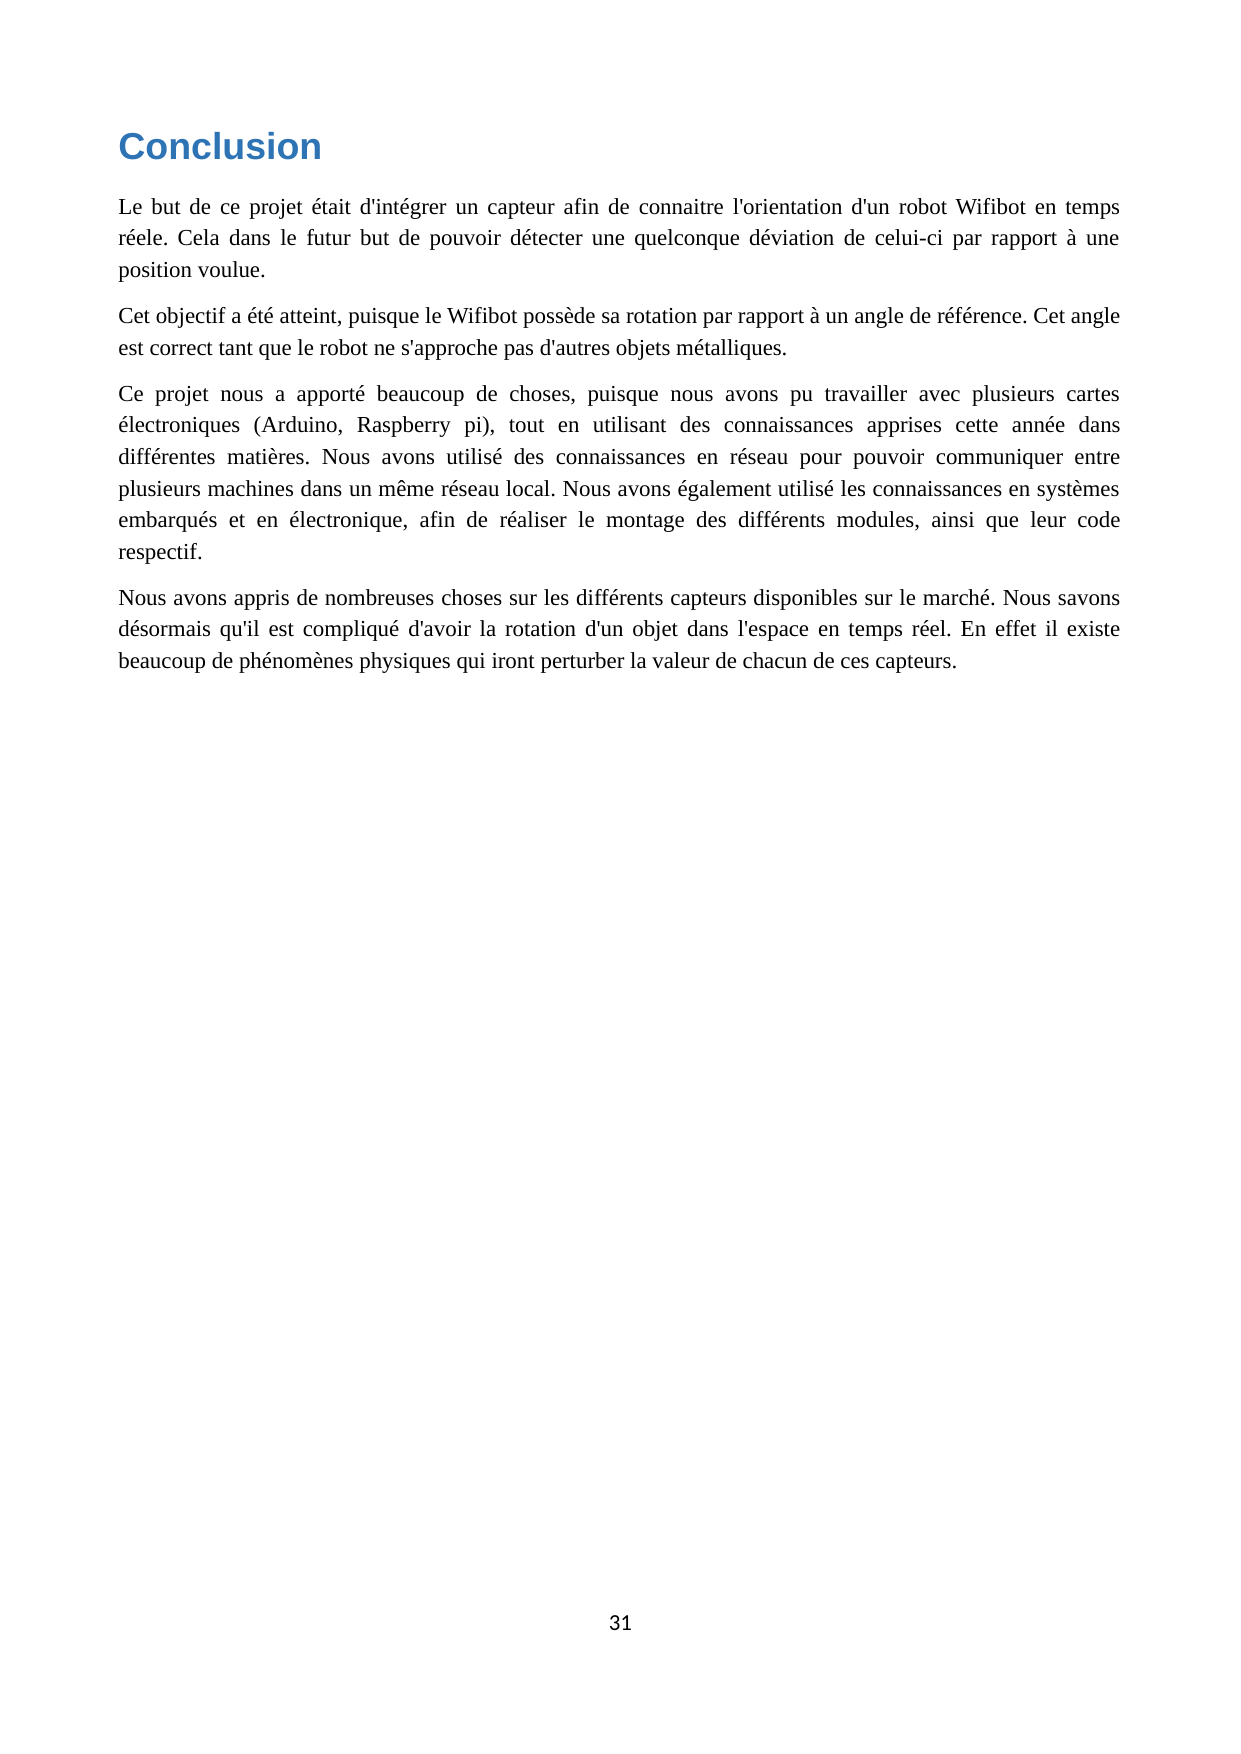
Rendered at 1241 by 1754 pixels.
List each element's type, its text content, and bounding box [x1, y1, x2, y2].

text Ce projet nous a apporté beaucoup de choses, puisque nous avons pu travailler avec plusieurs cartes électroniques (Arduino, Raspberry pi), tout en utilisant des connaissances apprises cette année dans différentes matières. Nous avons utilisé des connaissances en réseau pour pouvoir communiquer entre plusieurs machines dans un même réseau local. Nous avons également utilisé les connaissances en systèmes embarqués et en électronique, afin de réaliser le montage des différents modules, ainsi que leur code respectif. [118, 380, 1122, 564]
text Nous avons appris de nombreuses choses sur les différents capteurs disponibles sur le marché. Nous savons désormais qu'il est compliqué d'avoir la rotation d'un objet dans l'espace en temps réel. En effet il existe beaucoup de phénomènes physiques qui iront perturber la valeur de chacun de ces capteurs. [118, 584, 1122, 673]
text Conclusion [118, 124, 1122, 167]
text Le but de ce projet était d'intégrer un capteur afin de connaitre l'orientation d'un robot Wifibot en temps réele. Cela dans le futur but de pouvoir détecter une quelconque déviation de celui-ci par rapport à une position voulue. [118, 193, 1122, 282]
text Cet objectif a été atteint, puisque le Wifibot possède sa rotation par rapport à un angle de référence. Cet angle est correct tant que le robot ne s'approche pas d'autres objets métalliques. [118, 302, 1122, 360]
